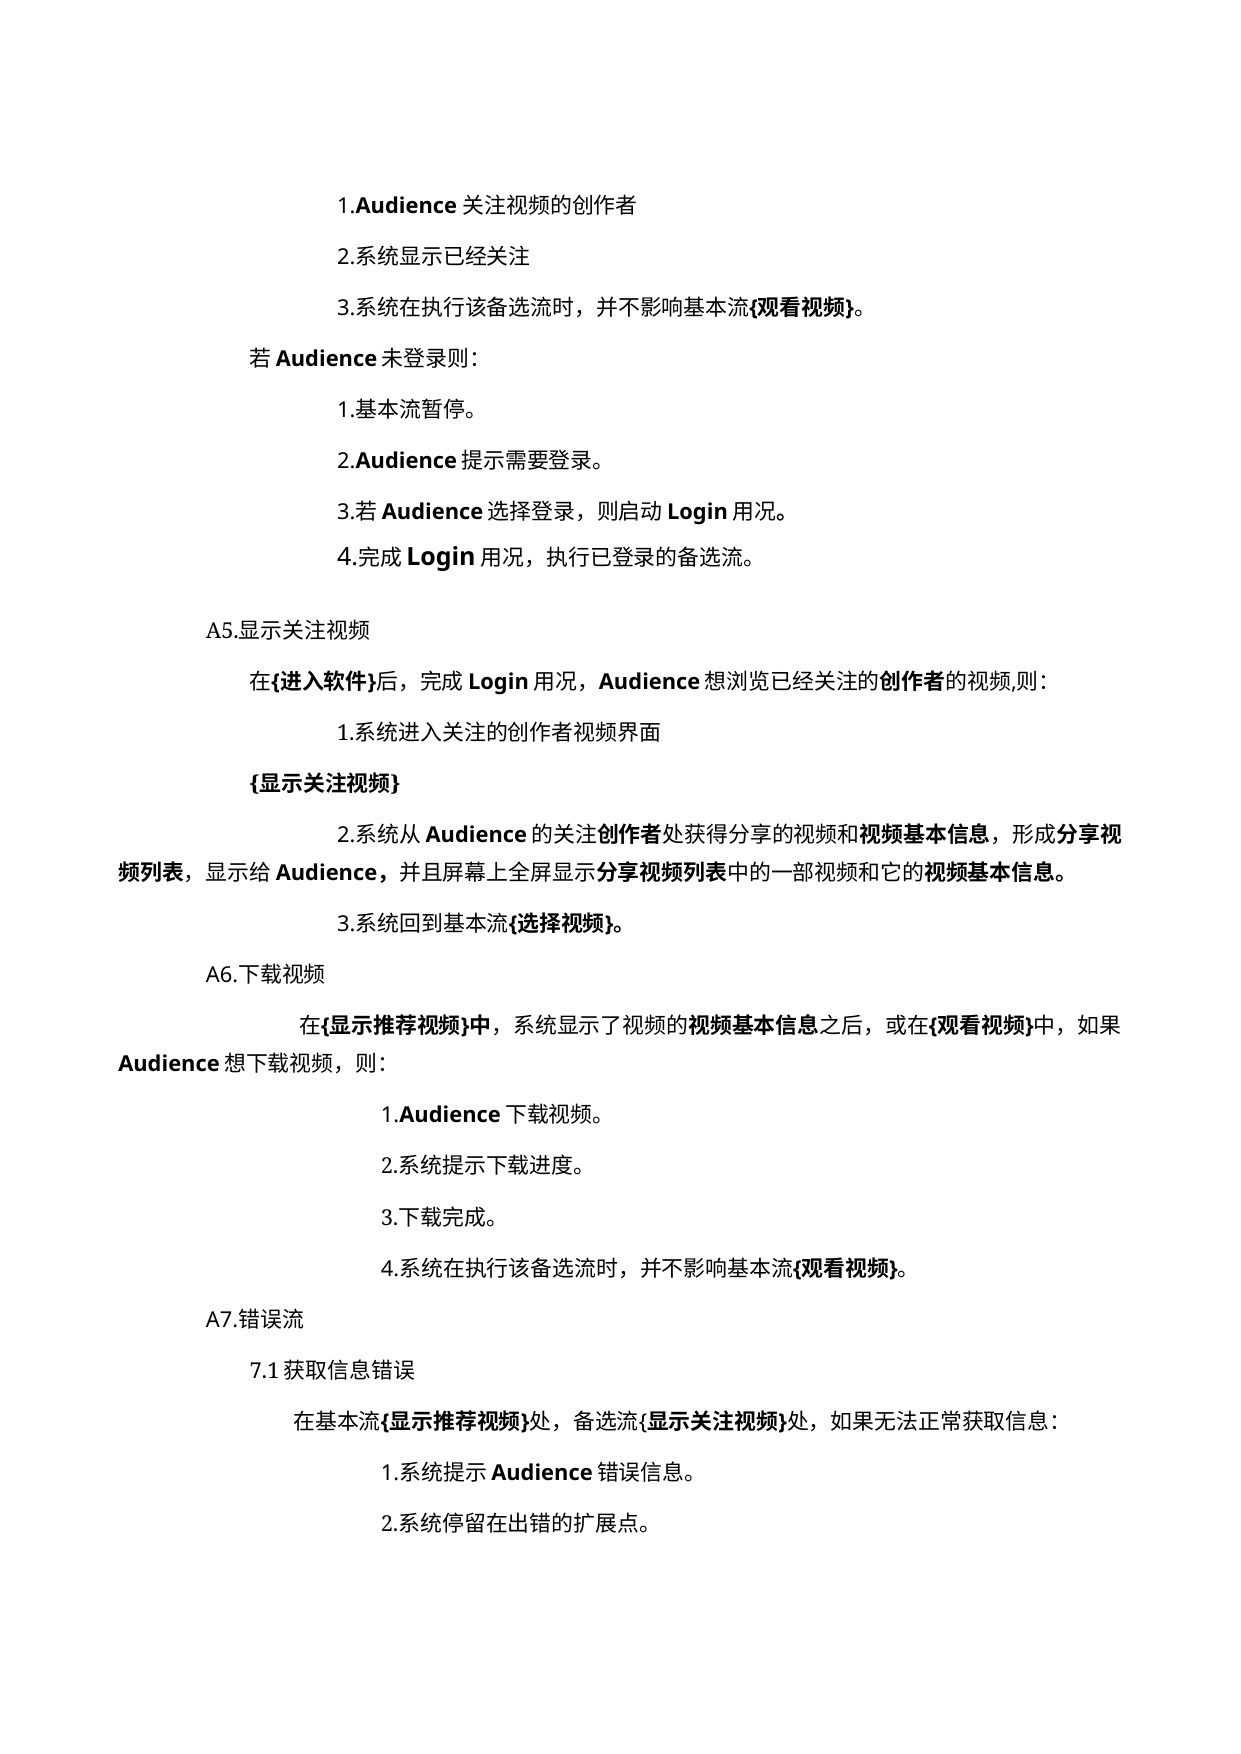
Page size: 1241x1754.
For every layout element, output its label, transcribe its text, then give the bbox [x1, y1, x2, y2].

text 3.若Audience选择登录，则启动Login用况。 [118, 494, 1122, 526]
text 若Audience未登录则： [118, 341, 1122, 372]
text 2.Audience提示需要登录。 [118, 443, 1122, 474]
text 1.Audience 关注视频的创作者 [118, 188, 1122, 219]
text 7.1获取信息错误 [118, 1353, 1122, 1384]
text 3.下载完成。 [118, 1199, 1122, 1231]
text {显示关注视频} [118, 766, 1122, 798]
text 1.Audience下载视频。 [118, 1097, 1122, 1129]
text 1.基本流暂停。 [118, 392, 1122, 423]
text 4.系统在执行该备选流时，并不影响基本流{观看视频}。 [118, 1251, 1122, 1282]
text A7.错误流 [118, 1302, 1122, 1333]
text 1.系统提示Audience错误信息。 [118, 1455, 1122, 1486]
text 4.完成Login用况，执行已登录的备选流。 [118, 538, 1122, 572]
text 2.系统停留在出错的扩展点。 [118, 1506, 1122, 1537]
text 2.系统显示已经关注 [118, 239, 1122, 270]
text 3.系统在执行该备选流时，并不影响基本流{观看视频}。 [118, 290, 1122, 321]
text 在{显示推荐视频}中，系统显示了视频的视频基本信息之后，或在{观看视频}中，如果 Audience想下载视频，则： [118, 1008, 1122, 1078]
text A6.下载视频 [118, 957, 1122, 989]
text 2.系统从Audience的关注创作者处获得分享的视频和视频基本信息，形成分享视频列表，显示给Audience，并且屏幕上全屏显示分享视频列表中的一部视频和它的视频基本信息。 [118, 817, 1122, 887]
text 在{进入软件}后，完成Login用况，Audience想浏览已经关注的创作者的视频,则： [118, 664, 1122, 696]
text 3.系统回到基本流{选择视频}。 [118, 906, 1122, 938]
text 1.系统进入关注的创作者视频界面 [118, 715, 1122, 747]
text 在基本流{显示推荐视频}处，备选流{显示关注视频}处，如果无法正常获取信息： [118, 1404, 1122, 1435]
text 2.系统提示下载进度。 [118, 1148, 1122, 1180]
text A5.显示关注视频 [118, 613, 1122, 645]
